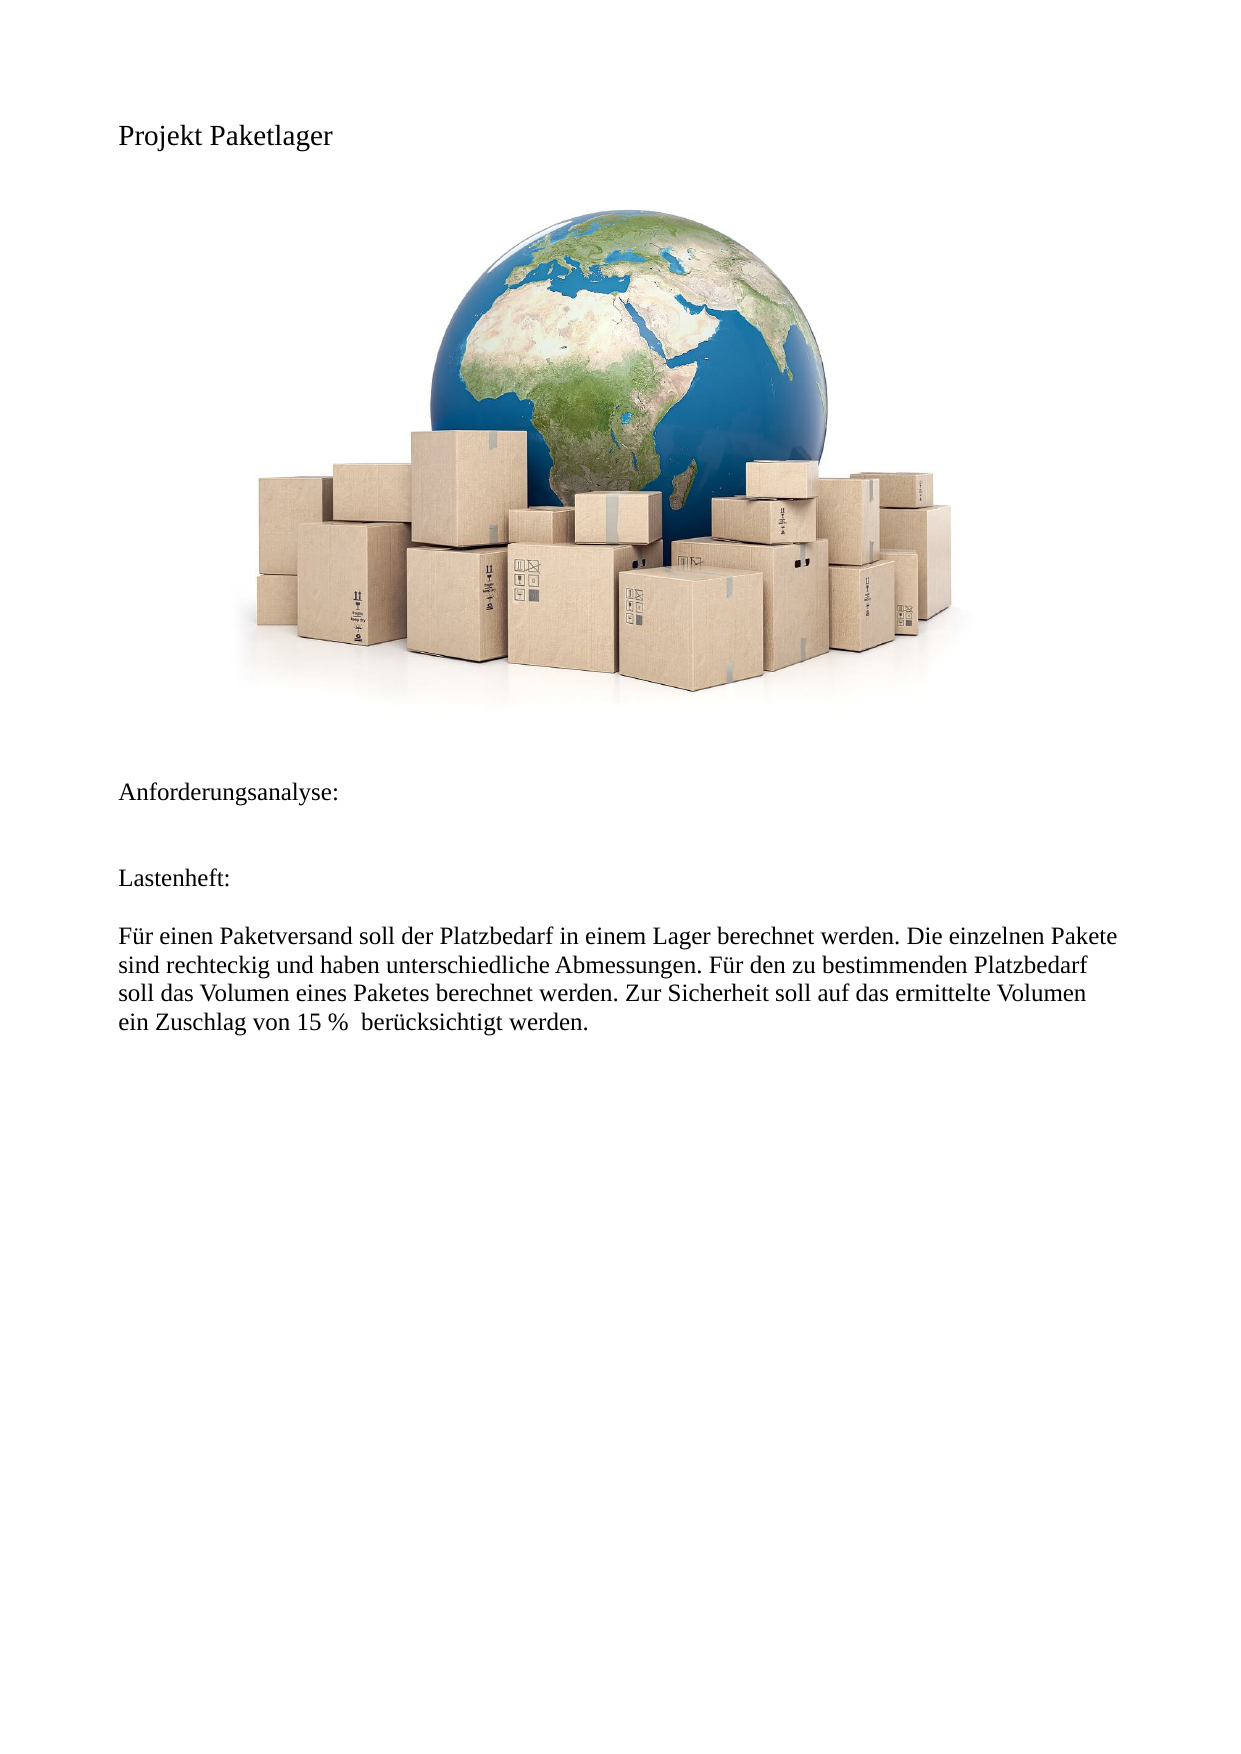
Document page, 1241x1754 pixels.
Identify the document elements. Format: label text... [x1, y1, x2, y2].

text Lastenheft: [118, 863, 1122, 892]
text Projekt Paketlager [118, 118, 1122, 152]
text Anforderungsanalyse: [118, 777, 1122, 806]
text Für einen Paketversand soll der Platzbedarf in einem Lager berechnet werden. Die einzelnen Pakete sind rechteckig und haben unterschiedliche Abmessungen. Für den zu bestimmenden Platzbedarf soll das Volumen eines Paketes berechnet werden. Zur Sicherheit soll auf das ermittelte Volumen ein Zuschlag von 15 % berücksichtigt werden. [118, 921, 1122, 1036]
